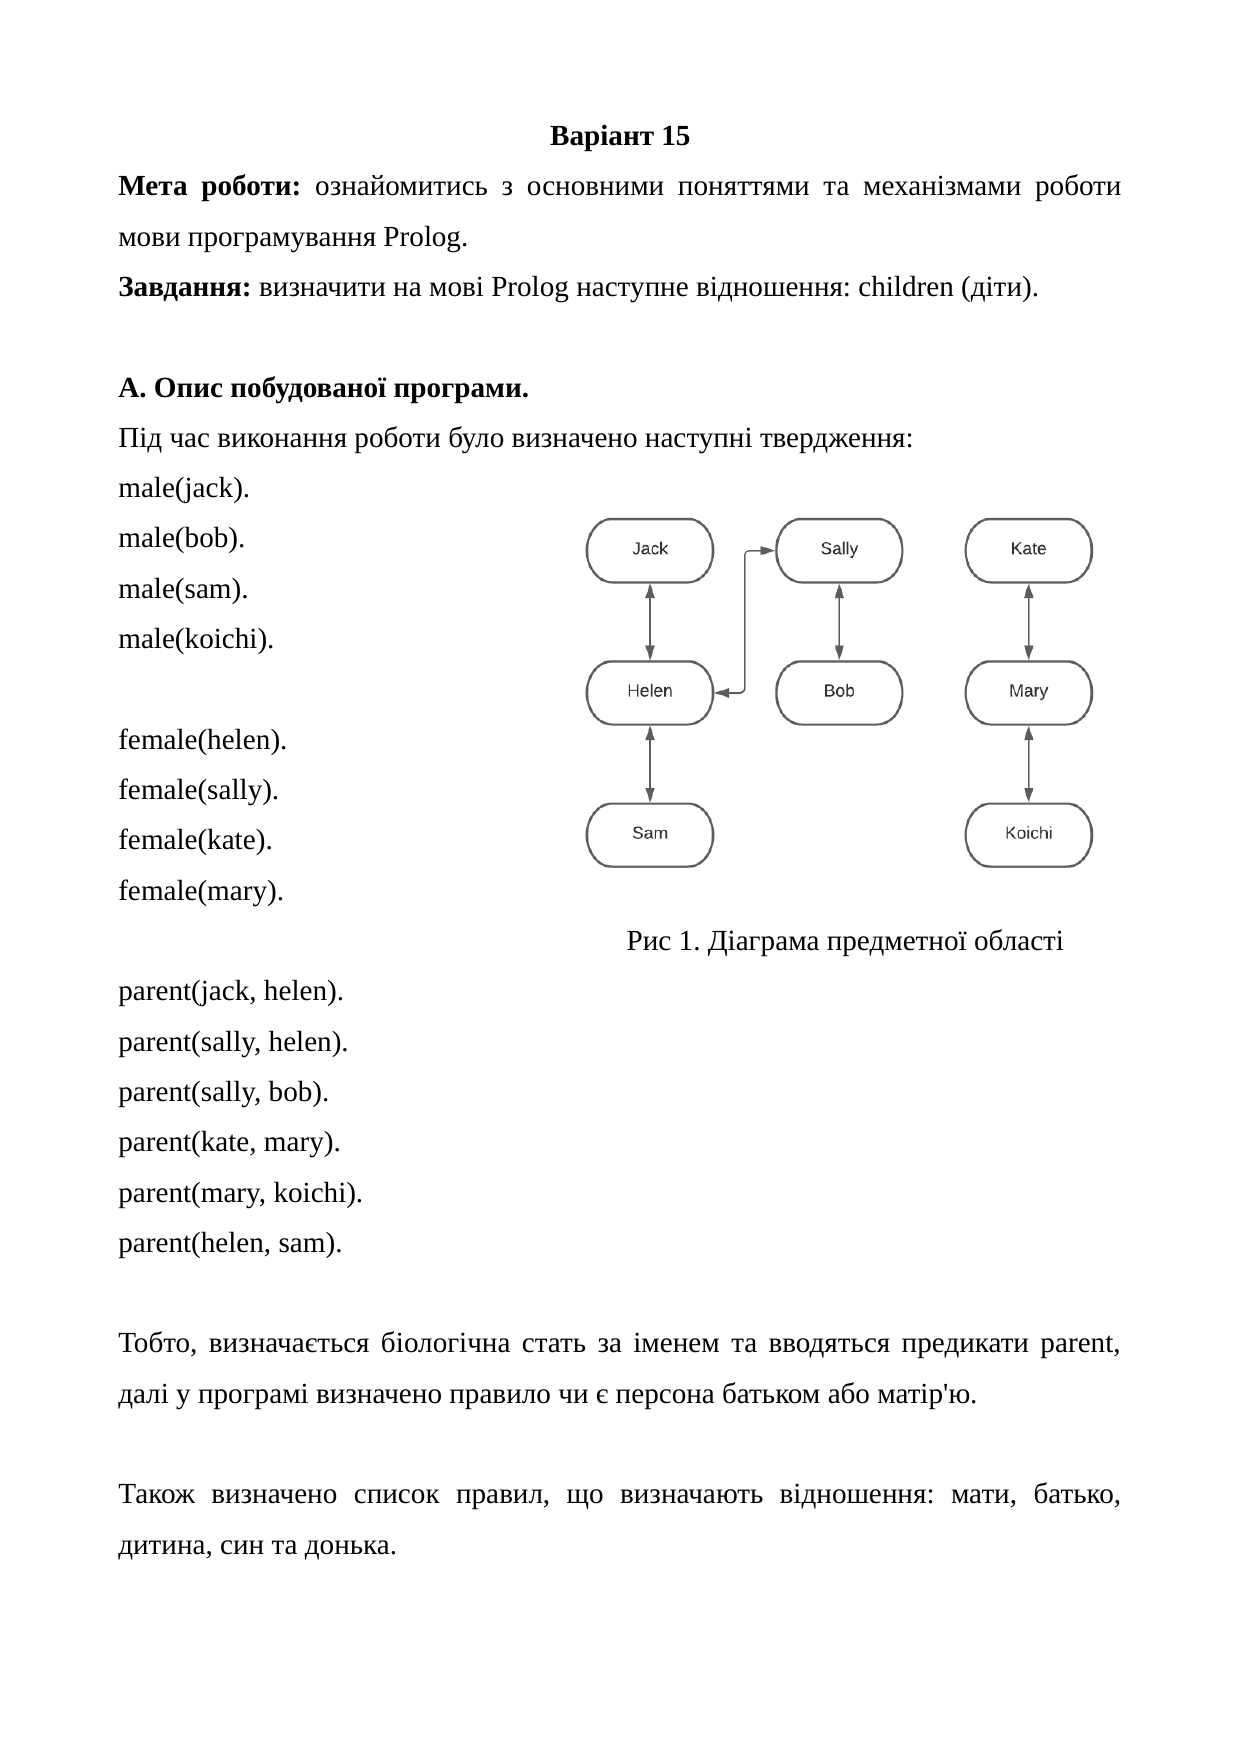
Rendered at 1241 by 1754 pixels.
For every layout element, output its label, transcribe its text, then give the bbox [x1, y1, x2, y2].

text male(bob). [118, 521, 555, 554]
text Варіант 15 [118, 118, 1122, 152]
text parent(sally, bob). [118, 1074, 1122, 1108]
text male(sam). [118, 571, 555, 604]
text parent(kate, mary). [118, 1124, 1122, 1158]
text Рис 1. Діаграма предметної області [118, 923, 1122, 957]
text Завдання: визначити на мові Prolog наступне відношення: children (діти). [118, 269, 1122, 303]
text A. Опис побудованої програми. [118, 370, 1122, 403]
text parent(mary, koichi). [118, 1175, 1122, 1208]
text female(mary). [118, 873, 1122, 906]
text parent(jack, helen). [118, 973, 1122, 1007]
text parent(helen, sam). [118, 1225, 1122, 1258]
text parent(sally, helen). [118, 1024, 1122, 1057]
text Мета роботи: ознайомитись з основними поняттями та механізмами роботи мови програмування Prolog. [118, 168, 1122, 252]
text male(jack). [118, 470, 1122, 504]
text male(koichi). [118, 621, 555, 655]
text female(helen). [118, 722, 555, 755]
text female(sally). [118, 772, 555, 806]
text Тобто, визначається біологічна стать за іменем та вводяться предикати parent, далі у програмі визначено правило чи є персона батьком або матір'ю. [118, 1326, 1122, 1409]
picture [555, 488, 1123, 898]
text Під час виконання роботи було визначено наступні твердження: [118, 420, 1122, 453]
text Також визначено список правил, що визначають відношення: мати, батько, дитина, син та донька. [118, 1477, 1122, 1560]
text female(kate). [118, 822, 555, 856]
